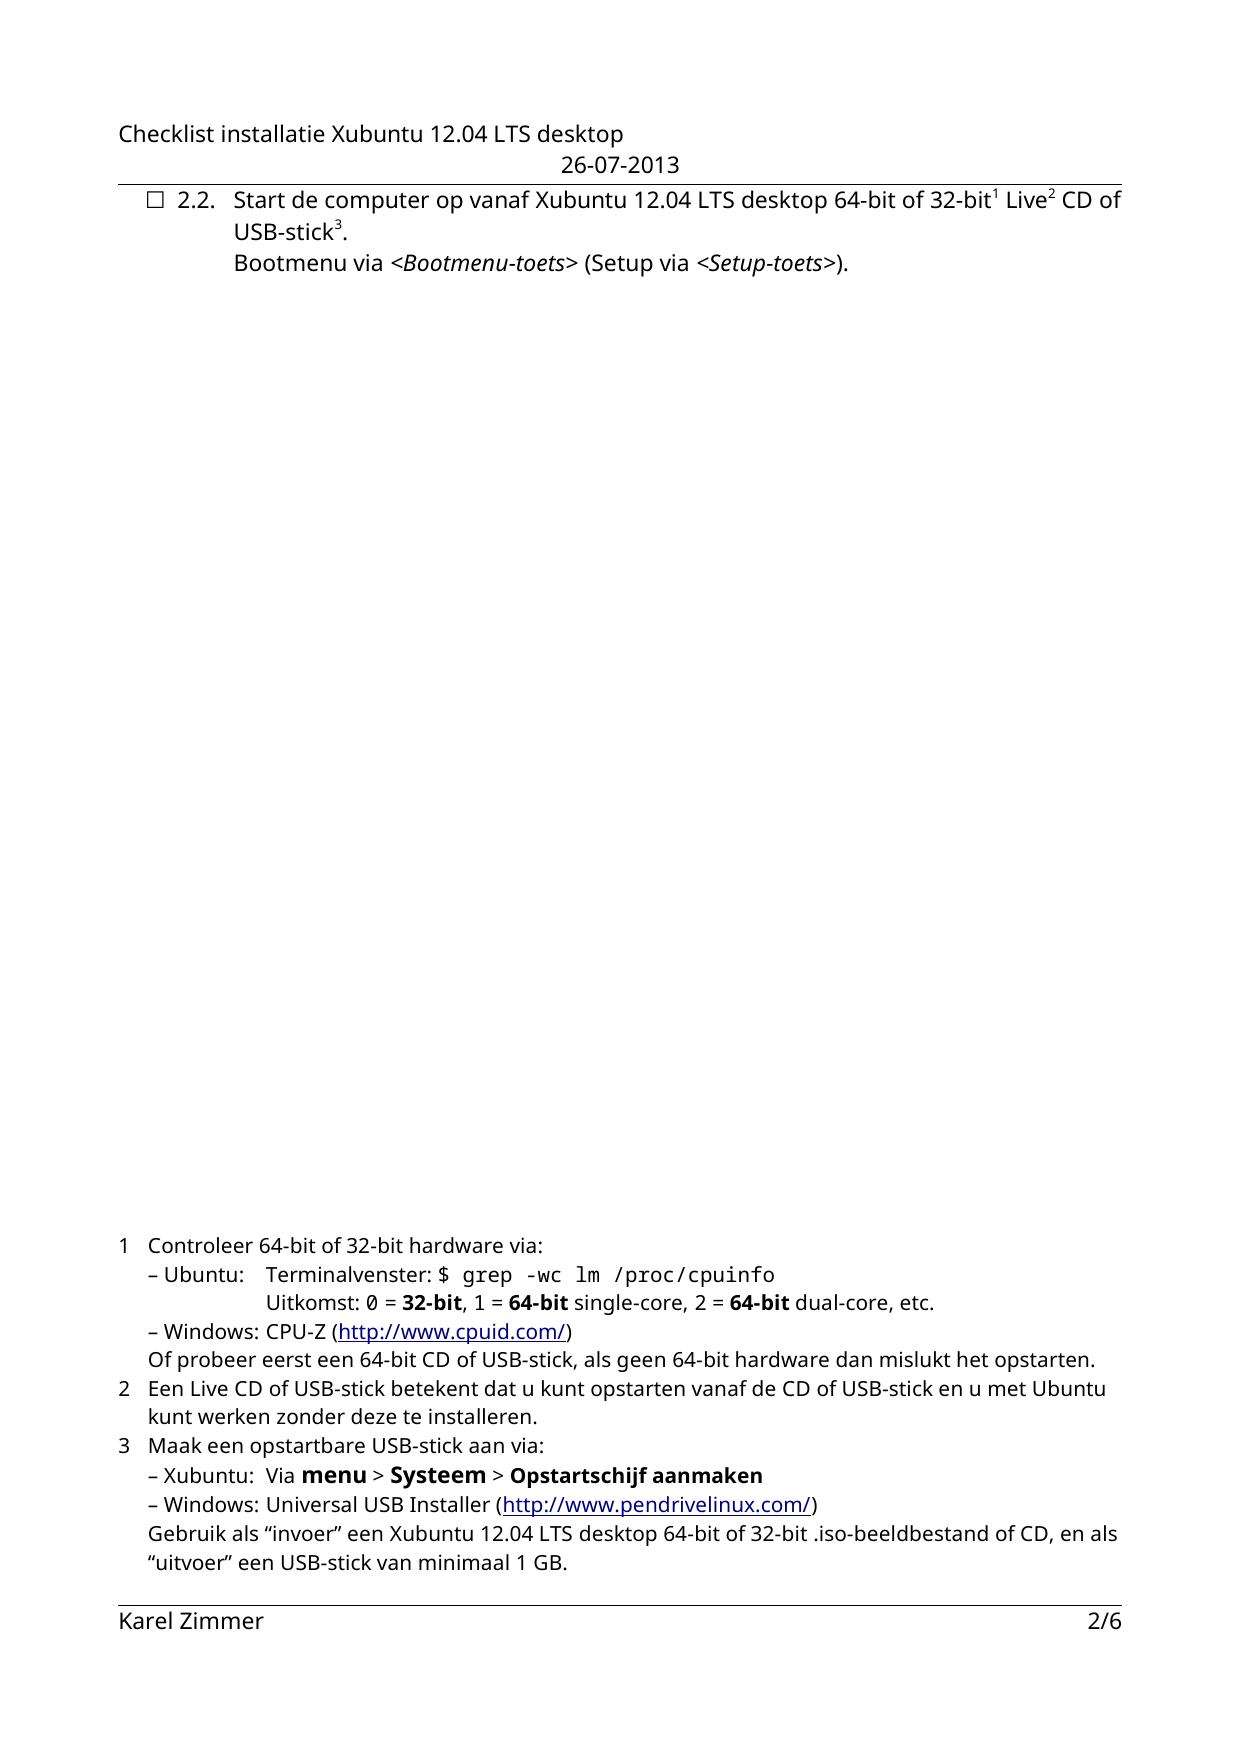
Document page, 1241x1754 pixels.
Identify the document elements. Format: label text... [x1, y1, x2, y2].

list Start de computer op vanaf Xubuntu 12.04 LTS desktop 64-bit of 32-bit Live CD of USB-stick. Bootmenu via <Bootmenu-toets> (Setup via <Setup-toets>). [133, 185, 1122, 278]
list Een Live CD of USB-stick betekent dat u kunt opstarten vanaf de CD of USB-stick en u met Ubuntu kunt werken zonder deze te installeren. [118, 1374, 1122, 1431]
list Controleer 64-bit of 32-bit hardware via: – Ubuntu: Terminalvenster: $ grep -wc lm /proc/cpuinfo Uitkomst: 0 = 32-bit, 1 = 64-bit single-core, 2 = 64-bit dual-core, etc. – Windows: CPU-Z (http://www.cpuid.com/) Of probeer eerst een 64-bit CD of USB-stick, als geen 64-bit hardware dan mislukt het opstarten. [118, 1231, 1122, 1374]
list Maak een opstartbare USB-stick aan via: – Xubuntu: Via menu > Systeem > Opstartschijf aanmaken – Windows: Universal USB Installer (http://www.pendrivelinux.com/) Gebruik als “invoer” een Xubuntu 12.04 LTS desktop 64-bit of 32-bit .iso-beeldbestand of CD, en als “uitvoer” een USB-stick van minimaal 1 GB. [118, 1431, 1122, 1576]
